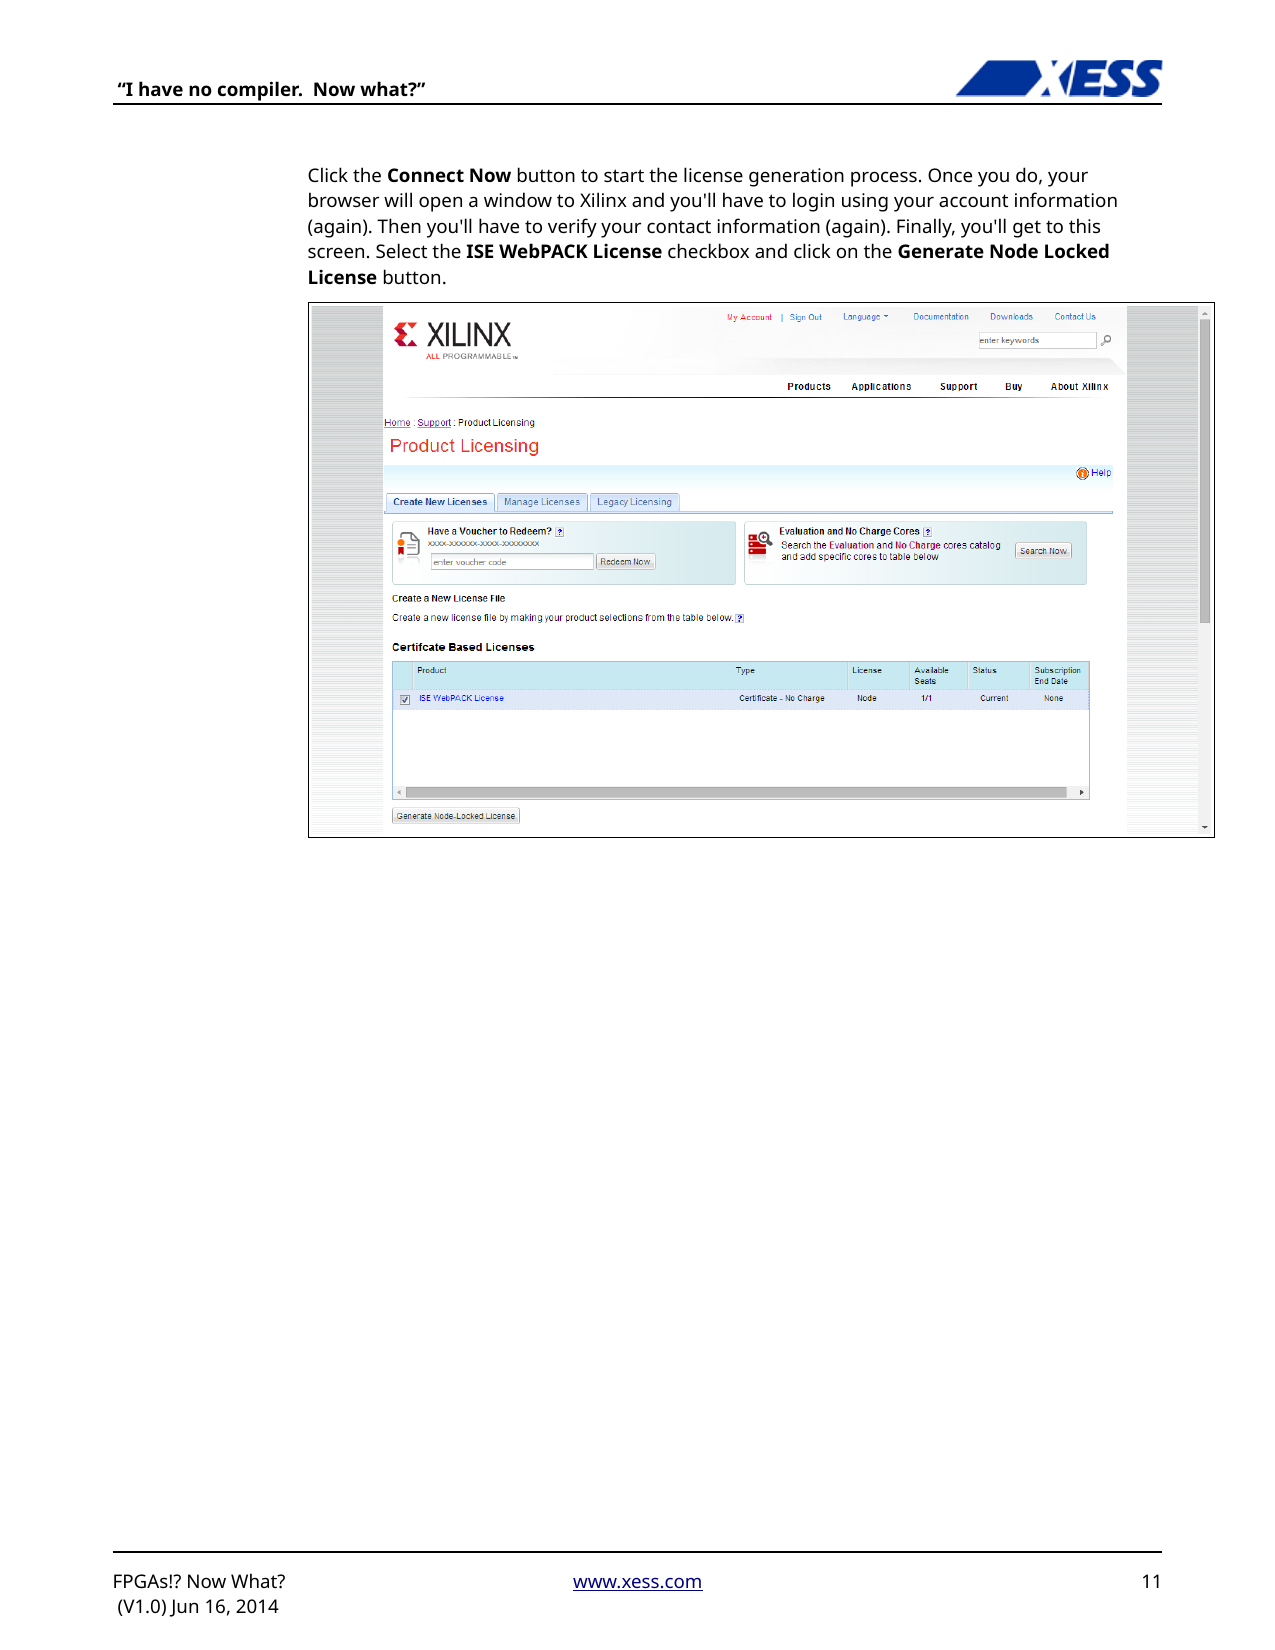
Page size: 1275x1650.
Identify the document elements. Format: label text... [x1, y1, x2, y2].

picture [311, 306, 1211, 834]
text Click the Connect Now button to start the license generation process. Once you do, your browser will open a window to Xilinx and you'll have to login using your account information (again). Then you'll have to verify your contact information (again). Finally, you'll get to this screen. Select the ISE WebPACK License checkbox and click on the Generate Node Locked License button. [307, 162, 1162, 289]
picture [955, 60, 1163, 97]
